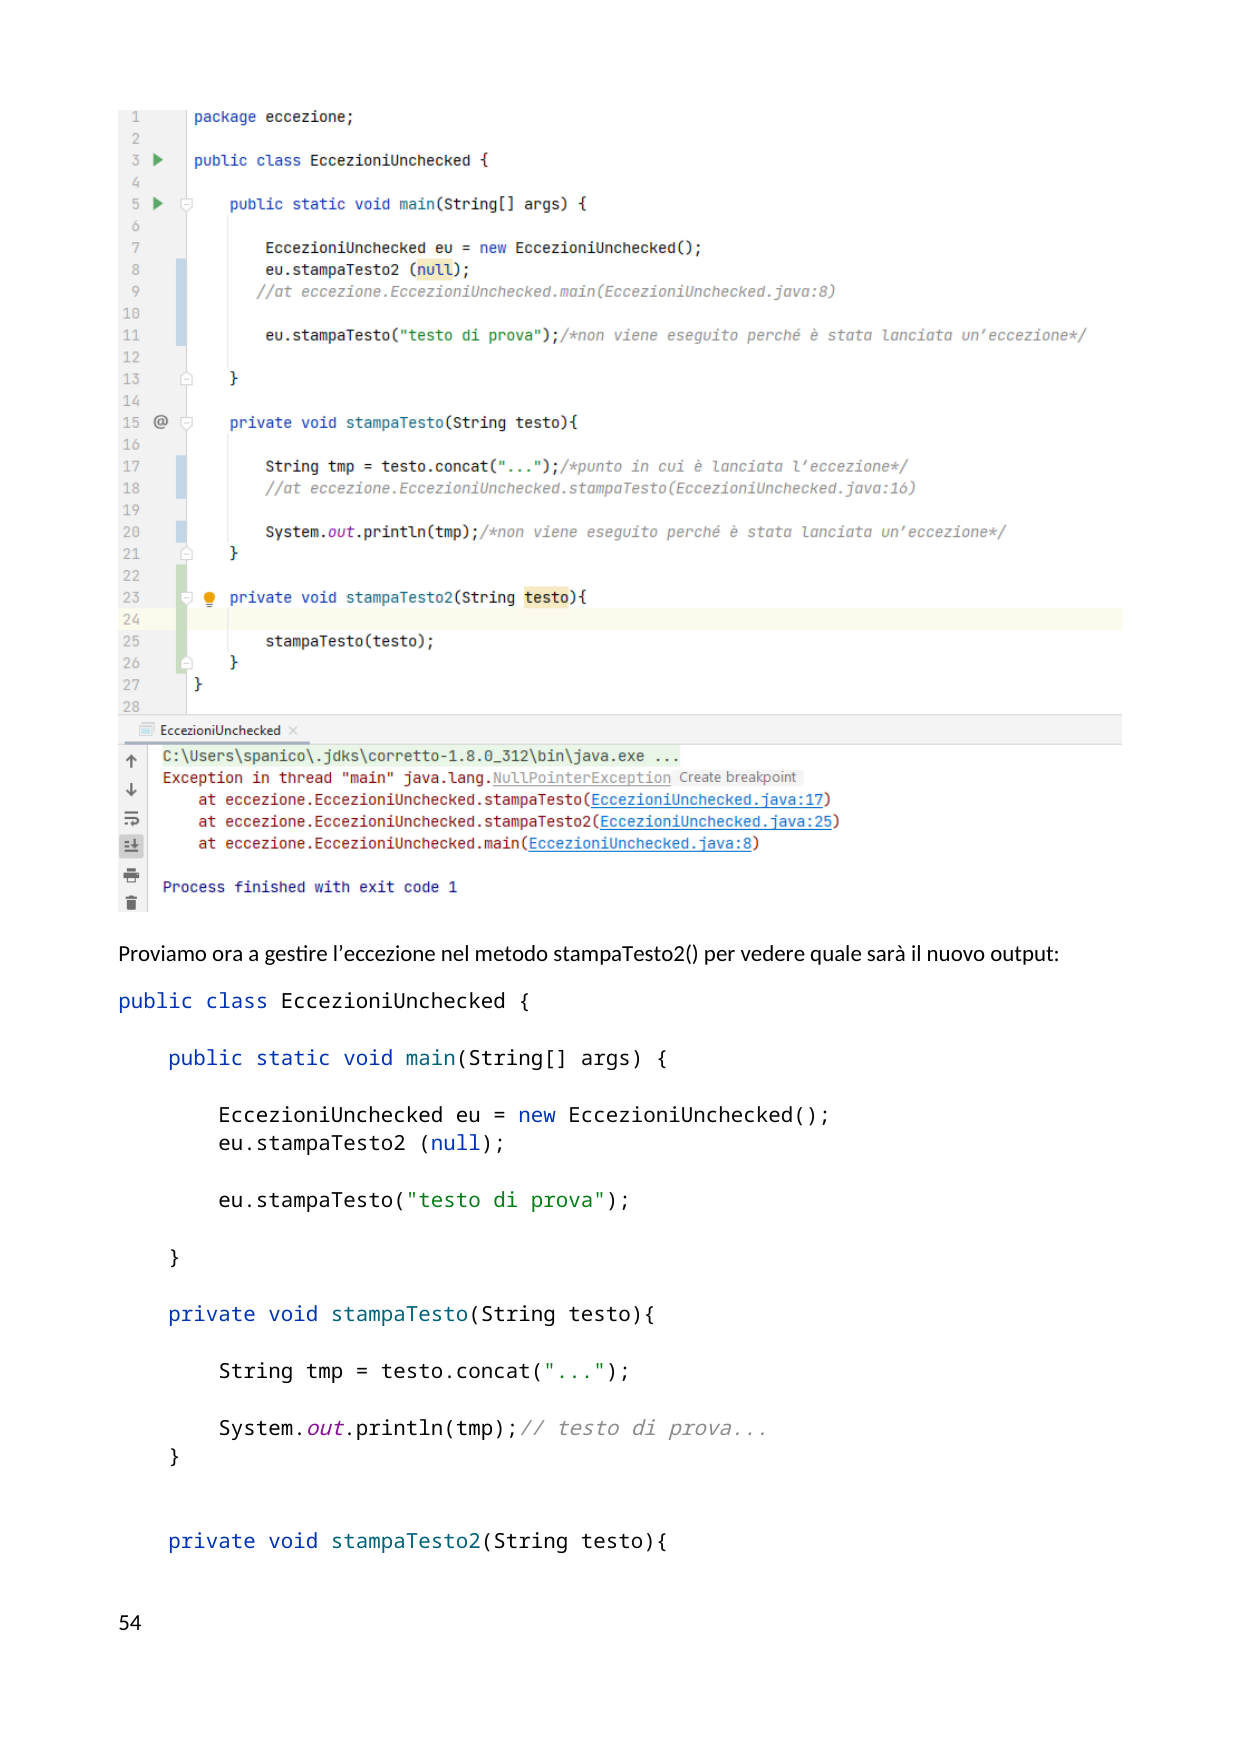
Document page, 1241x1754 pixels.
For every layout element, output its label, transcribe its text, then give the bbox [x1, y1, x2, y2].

picture [118, 110, 1123, 912]
text private void stampaTesto2(String testo){ [118, 1498, 1122, 1555]
text Proviamo ora a gestire l’eccezione nel metodo stampaTesto2() per vedere quale sarà il nuovo output: [118, 939, 1122, 967]
text public class EccezioniUnchecked { public static void main(String[] args) { EccezioniUnchecked eu = new EccezioniUnchecked(); eu.stampaTesto2 (null); eu.stampaTesto("testo di prova"); } private void stampaTesto(String testo){ String tmp = testo.concat("..."); System.out.println(tmp);// testo di prova... } [118, 986, 1122, 1498]
